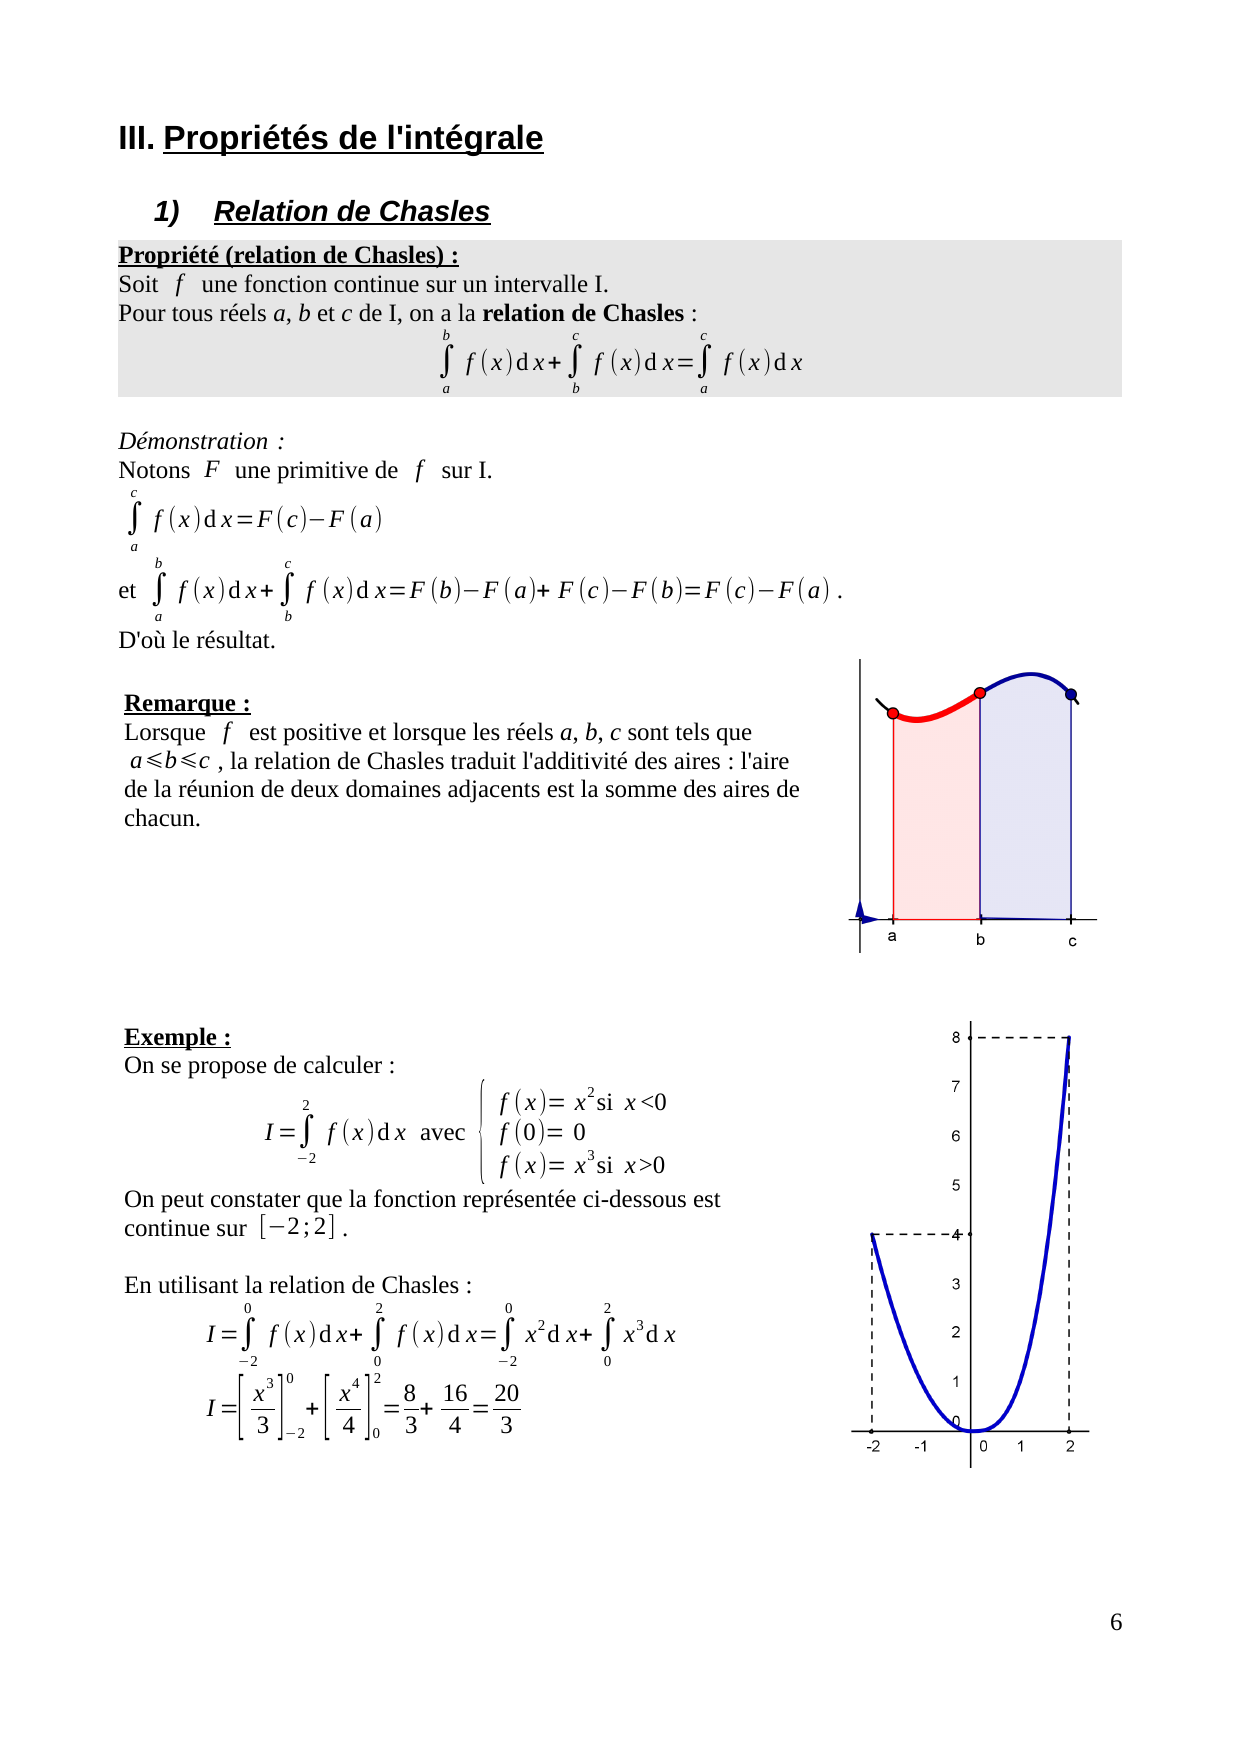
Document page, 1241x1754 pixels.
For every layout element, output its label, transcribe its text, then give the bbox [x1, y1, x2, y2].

table_header [823, 654, 1123, 659]
text Soit une fonction continue sur un intervalle I. [118, 269, 1122, 298]
subtitle Relation de Chasles [153, 194, 1122, 228]
subtitle Propriétés de l'intégrale [118, 118, 1122, 157]
table_header Exemple : On se propose de calculer : avec On peut constater que la fonction représentée ci-dessous est continue sur . En utilisant la relation de Chasles : [118, 1016, 818, 1502]
text D'où le résultat. [118, 625, 1122, 654]
text Notons une primitive de sur I. [118, 455, 1122, 483]
text Propriété (relation de Chasles) : [118, 240, 1122, 269]
text Démonstration : [118, 426, 1122, 455]
table_header Remarque : Lorsque est positive et lorsque les réels a, b, c sont tels que , la relation de Chasles traduit l'additivité des aires : l'aire de la réunion de deux domaines adjacents est la somme des aires de chacun. [118, 654, 823, 987]
table_header [823, 660, 1123, 987]
text et . [118, 554, 1122, 625]
picture [851, 1021, 1090, 1468]
picture [848, 659, 1098, 953]
text Pour tous réels a, b et c de I, on a la relation de Chasles : [118, 298, 1122, 327]
table_header [818, 1016, 1123, 1502]
